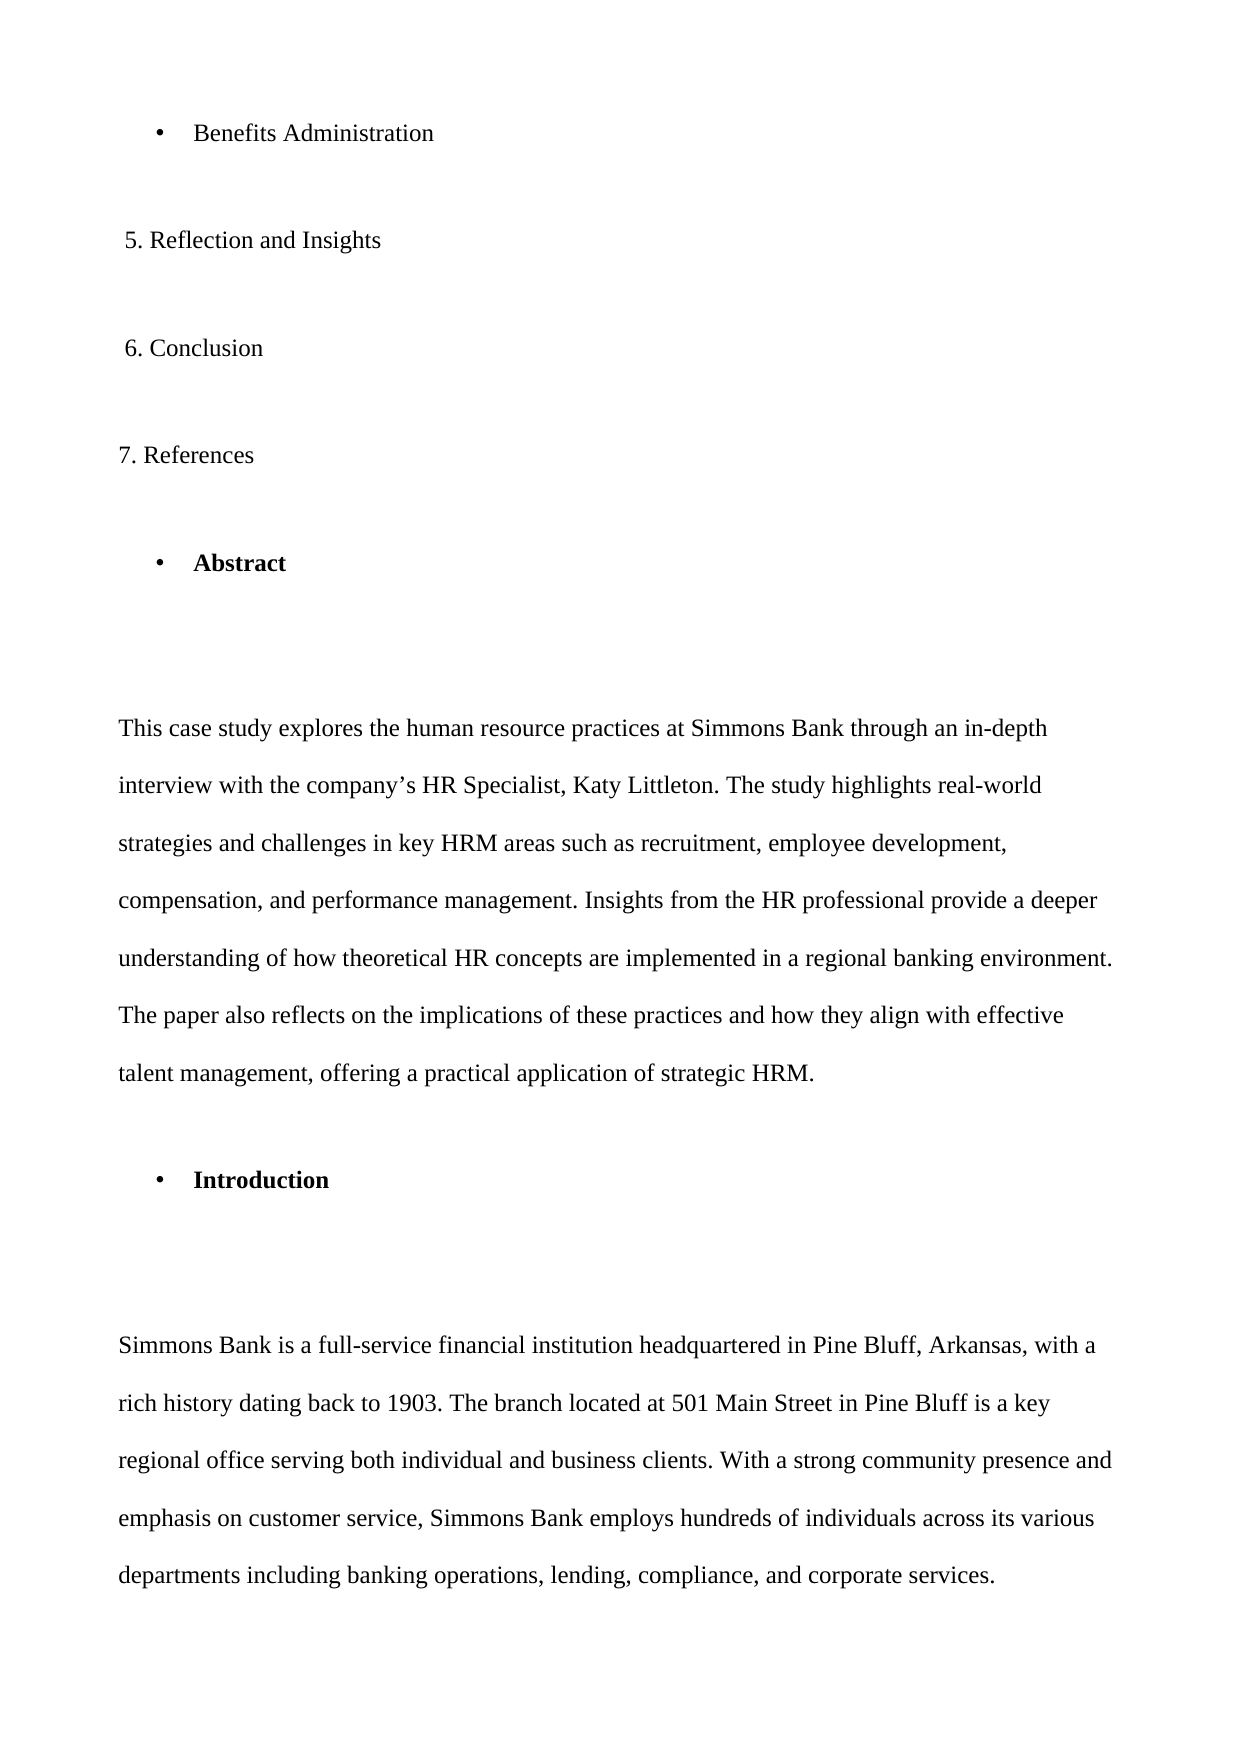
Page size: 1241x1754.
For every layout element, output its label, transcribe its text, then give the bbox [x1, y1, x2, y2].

text Simmons Bank is a full-service financial institution headquartered in Pine Bluff, Arkansas, with a rich history dating back to 1903. The branch located at 501 Main Street in Pine Bluff is a key regional office serving both individual and business clients. With a strong community presence and emphasis on customer service, Simmons Bank employs hundreds of individuals across its various departments including banking operations, lending, compliance, and corporate services. [118, 1331, 1122, 1589]
list Introduction [156, 1166, 1122, 1252]
text This case study explores the human resource practices at Simmons Bank through an in-depth interview with the company’s HR Specialist, Katy Littleton. The study highlights real-world strategies and challenges in key HRM areas such as recruitment, employee development, compensation, and performance management. Insights from the HR professional provide a deeper understanding of how theoretical HR concepts are implemented in a regional banking environment. The paper also reflects on the implications of these practices and how they align with effective talent management, offering a practical application of strategic HRM. [118, 713, 1122, 1087]
text 5. Reflection and Insights [118, 226, 1122, 254]
text 7. References [118, 441, 1122, 469]
list Benefits Administration [156, 118, 1122, 147]
list Abstract [156, 548, 1122, 634]
text 6. Conclusion [118, 333, 1122, 362]
